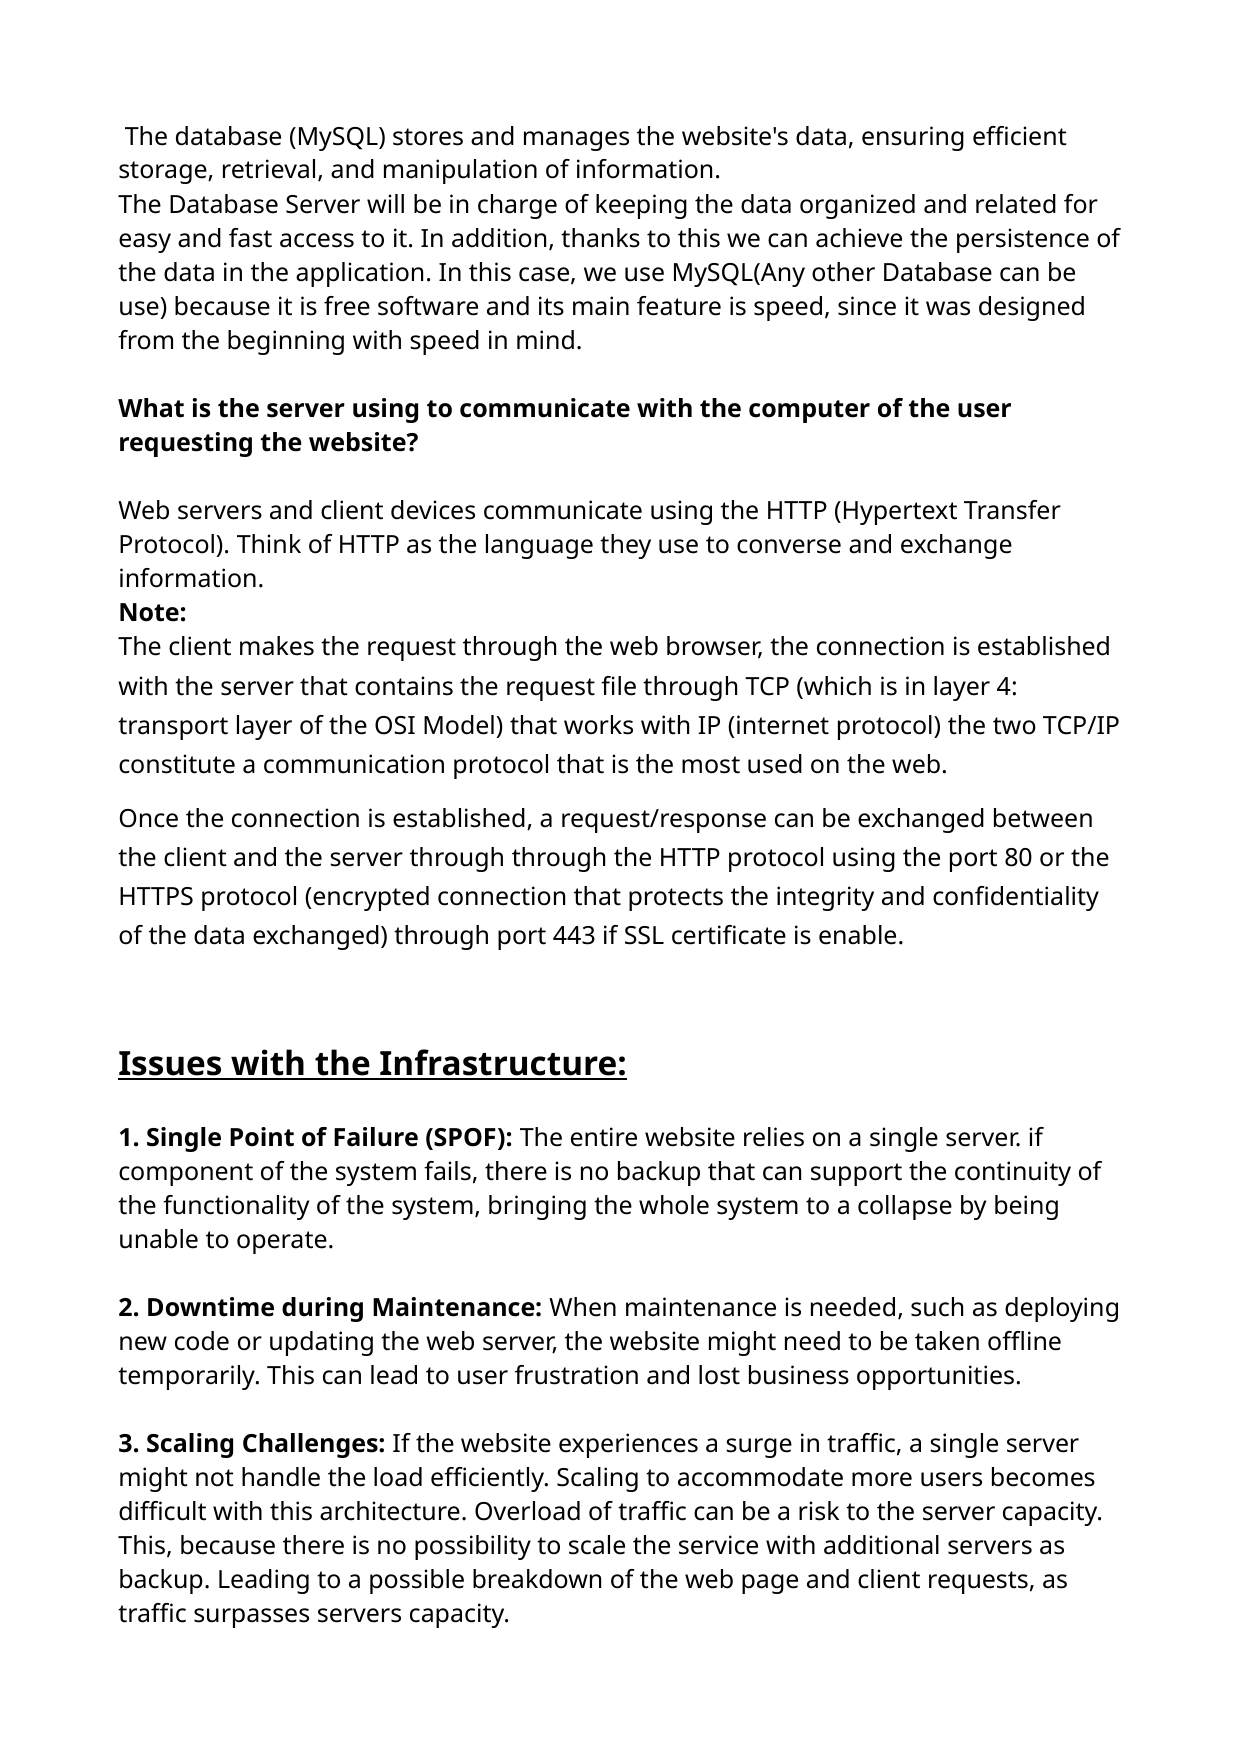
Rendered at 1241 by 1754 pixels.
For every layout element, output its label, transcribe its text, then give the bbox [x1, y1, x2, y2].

text The client makes the request through the web browser, the connection is established with the server that contains the request file through TCP (which is in layer 4: transport layer of the OSI Model) that works with IP (internet protocol) the two TCP/IP constitute a communication protocol that is the most used on the web. [118, 629, 1122, 781]
text Note: [118, 595, 1122, 629]
text 3. Scaling Challenges: If the website experiences a surge in traffic, a single server might not handle the load efficiently. Scaling to accommodate more users becomes difficult with this architecture. Overload of traffic can be a risk to the server capacity. This, because there is no possibility to scale the service with additional servers as backup. Leading to a possible breakdown of the web page and client requests, as traffic surpasses servers capacity. [118, 1426, 1122, 1630]
text The Database Server will be in charge of keeping the data organized and related for easy and fast access to it. In addition, thanks to this we can achieve the persistence of the data in the application. In this case, we use MySQL(Any other Database can be use) because it is free software and its main feature is speed, since it was designed from the beginning with speed in mind. [118, 186, 1122, 357]
text 2. Downtime during Maintenance: When maintenance is needed, such as deploying new code or updating the web server, the website might need to be taken offline temporarily. This can lead to user frustration and lost business opportunities. [118, 1289, 1122, 1392]
text What is the server using to communicate with the computer of the user requesting the website? [118, 391, 1122, 459]
text The database (MySQL) stores and manages the website's data, ensuring efficient storage, retrieval, and manipulation of information. [118, 118, 1122, 186]
text Issues with the Infrastructure: [118, 1040, 1122, 1085]
text Web servers and client devices communicate using the HTTP (Hypertext Transfer Protocol). Think of HTTP as the language they use to converse and exchange information. [118, 493, 1122, 595]
text Once the connection is established, a request/response can be exchanged between the client and the server through through the HTTP protocol using the port 80 or the HTTPS protocol (encrypted connection that protects the integrity and confidentiality of the data exchanged) through port 443 if SSL certificate is enable. [118, 800, 1122, 952]
text 1. Single Point of Failure (SPOF): The entire website relies on a single server. if component of the system fails, there is no backup that can support the continuity of the functionality of the system, bringing the whole system to a collapse by being unable to operate. [118, 1119, 1122, 1255]
